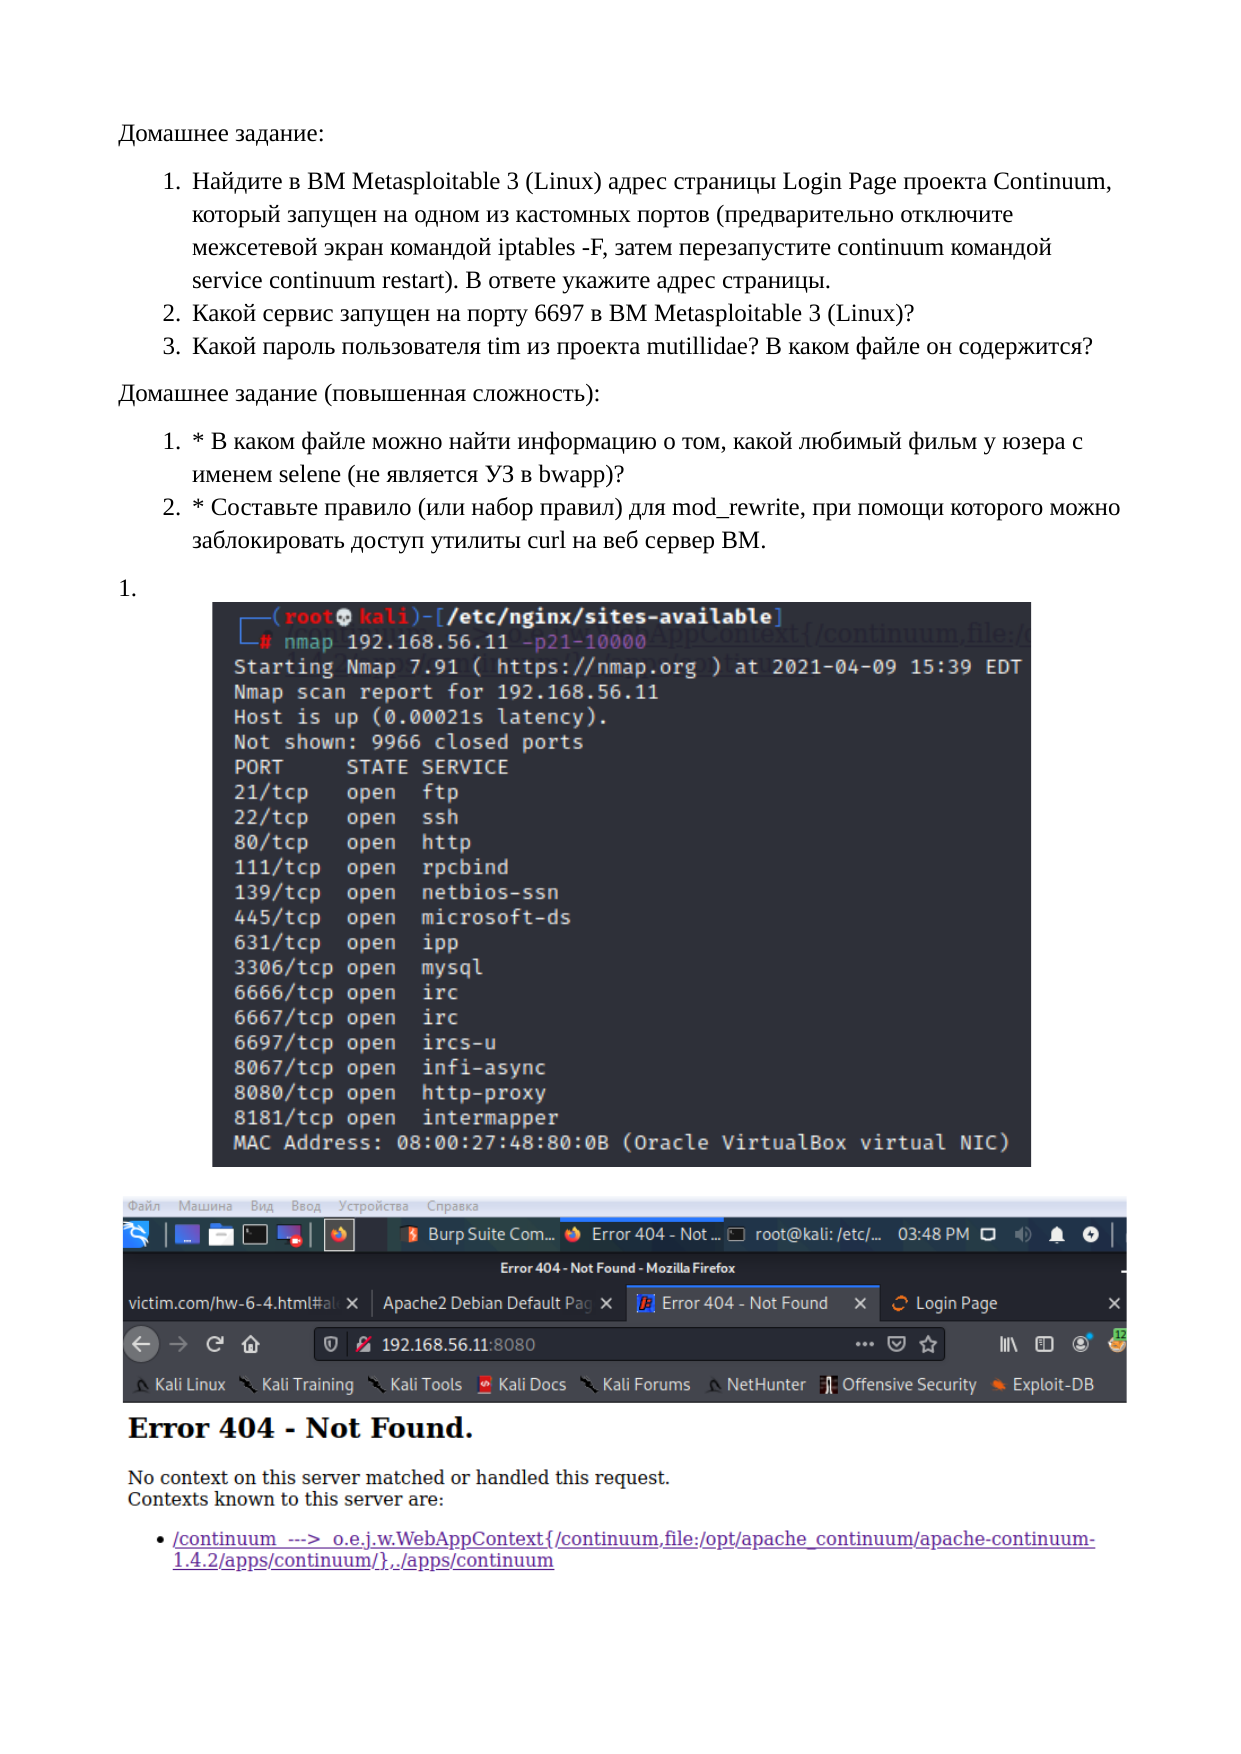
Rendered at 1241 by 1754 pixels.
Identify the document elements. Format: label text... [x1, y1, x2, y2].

list Найдите в ВМ Metasploitable 3 (Linux) адрес страницы Login Page проекта Continuum, который запущен на одном из кастомных портов (предварительно отключите межсетевой экран командой iptables -F, затем перезапустите continuum командой service continuum restart). В ответе укажите адрес страницы. [162, 166, 1122, 293]
list Какой пароль пользователя tim из проекта mutillidae? В каком файле он содержится? [162, 331, 1122, 359]
picture [212, 602, 1032, 1167]
list Какой сервис запущен на порту 6697 в ВМ Metasploitable 3 (Linux)? [162, 298, 1122, 327]
text Домашнее задание: [118, 118, 1122, 147]
text 1. [118, 573, 1122, 601]
list * В каком файле можно найти информацию о том, какой любимый фильм у юзера с именем selene (не является УЗ в bwapp)? [162, 426, 1122, 488]
picture [122, 1196, 1127, 1595]
list * Составьте правило (или набор правил) для mod_rewrite, при помощи которого можно заблокировать доступ утилиты curl на веб сервер ВМ. [162, 492, 1122, 554]
text Домашнее задание (повышенная сложность): [118, 378, 1122, 407]
